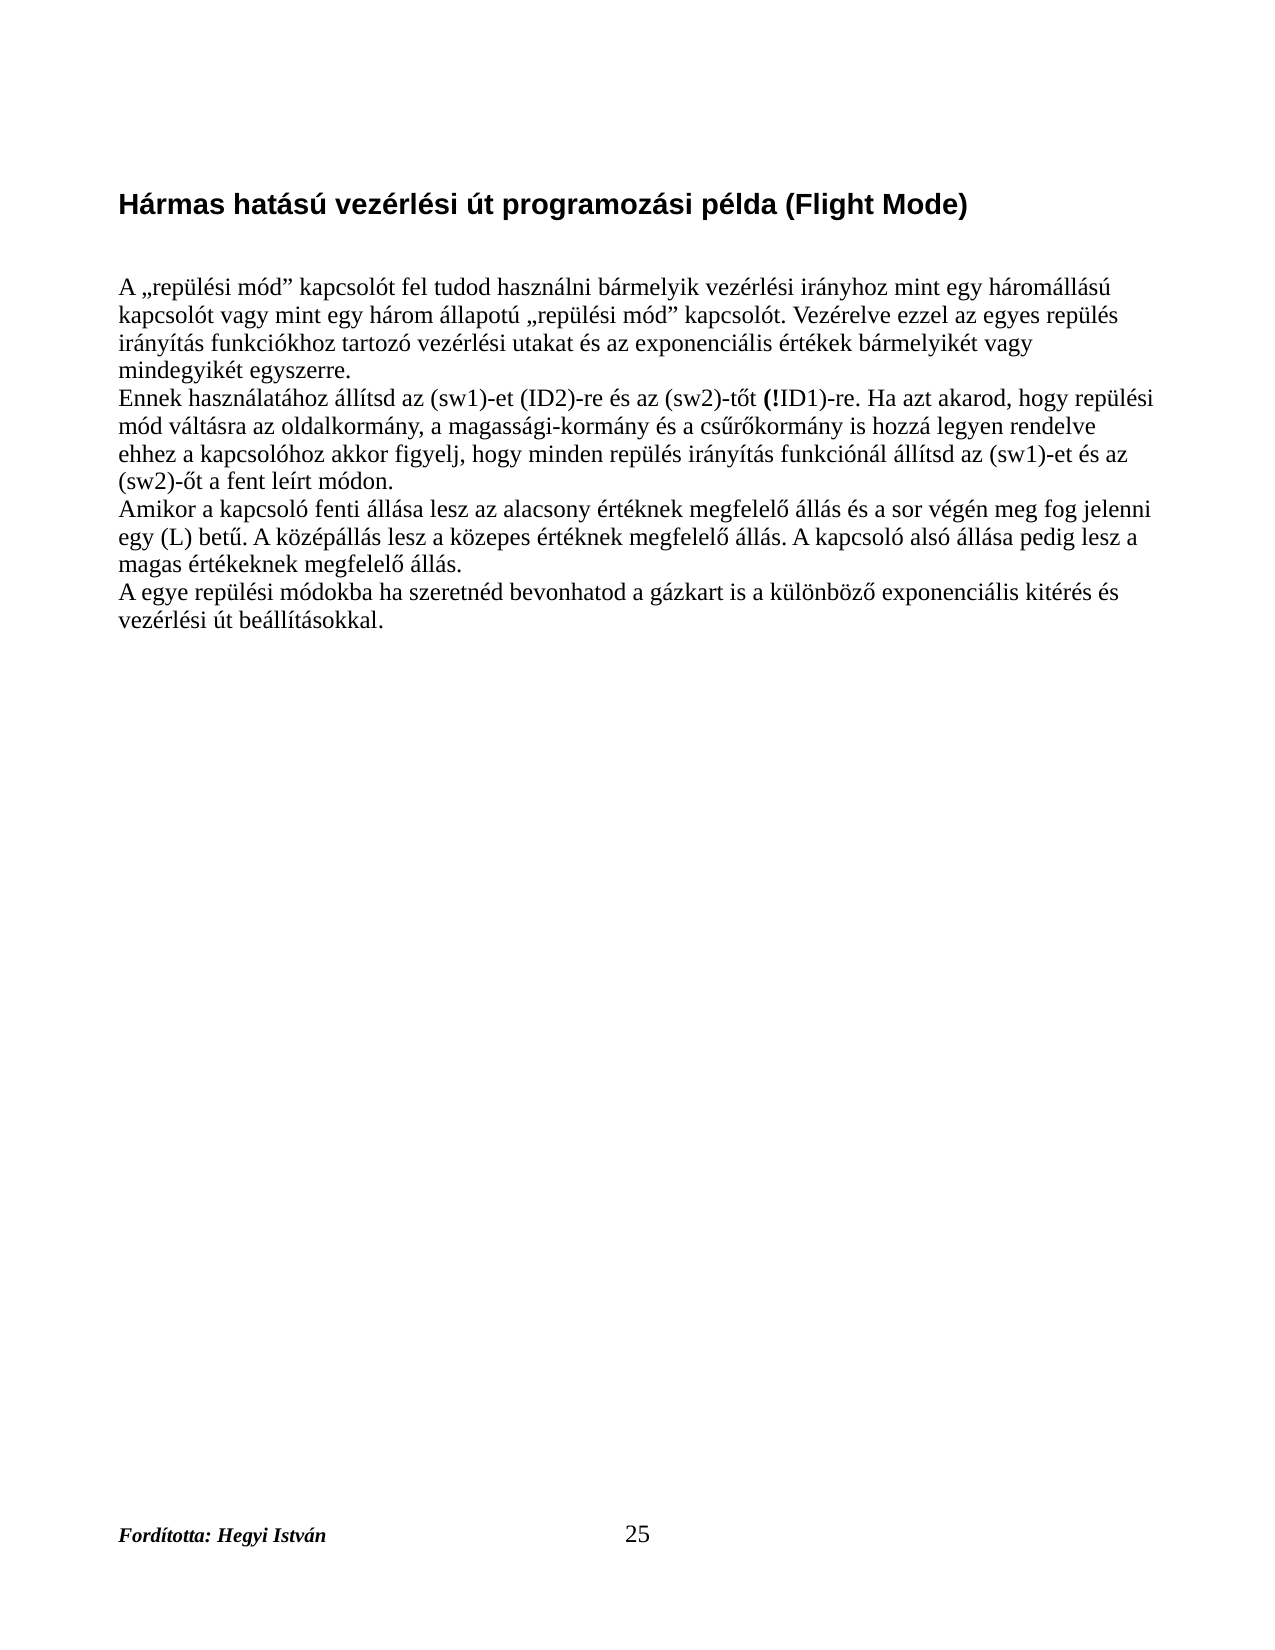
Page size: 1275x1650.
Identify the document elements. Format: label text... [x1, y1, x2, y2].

subtitle Hármas hatású vezérlési út programozási példa (Flight Mode) [118, 188, 1157, 221]
text Ennek használatához állítsd az (sw1)-et (ID2)-re és az (sw2)-tőt (!ID1)-re. Ha azt akarod, hogy repülési mód váltásra az oldalkormány, a magassági-kormány és a csűrőkormány is hozzá legyen rendelve ehhez a kapcsolóhoz akkor figyelj, hogy minden repülés irányítás funkciónál állítsd az (sw1)-et és az (sw2)-őt a fent leírt módon. [118, 384, 1157, 495]
text A „repülési mód” kapcsolót fel tudod használni bármelyik vezérlési irányhoz mint egy háromállású kapcsolót vagy mint egy három állapotú „repülési mód” kapcsolót. Vezérelve ezzel az egyes repülés irányítás funkciókhoz tartozó vezérlési utakat és az exponenciális értékek bármelyikét vagy mindegyikét egyszerre. [118, 273, 1157, 384]
text Amikor a kapcsoló fenti állása lesz az alacsony értéknek megfelelő állás és a sor végén meg fog jelenni egy (L) betű. A középállás lesz a közepes értéknek megfelelő állás. A kapcsoló alsó állása pedig lesz a magas értékeknek megfelelő állás. [118, 495, 1157, 578]
text A egye repülési módokba ha szeretnéd bevonhatod a gázkart is a különböző exponenciális kitérés és vezérlési út beállításokkal. [118, 578, 1157, 634]
